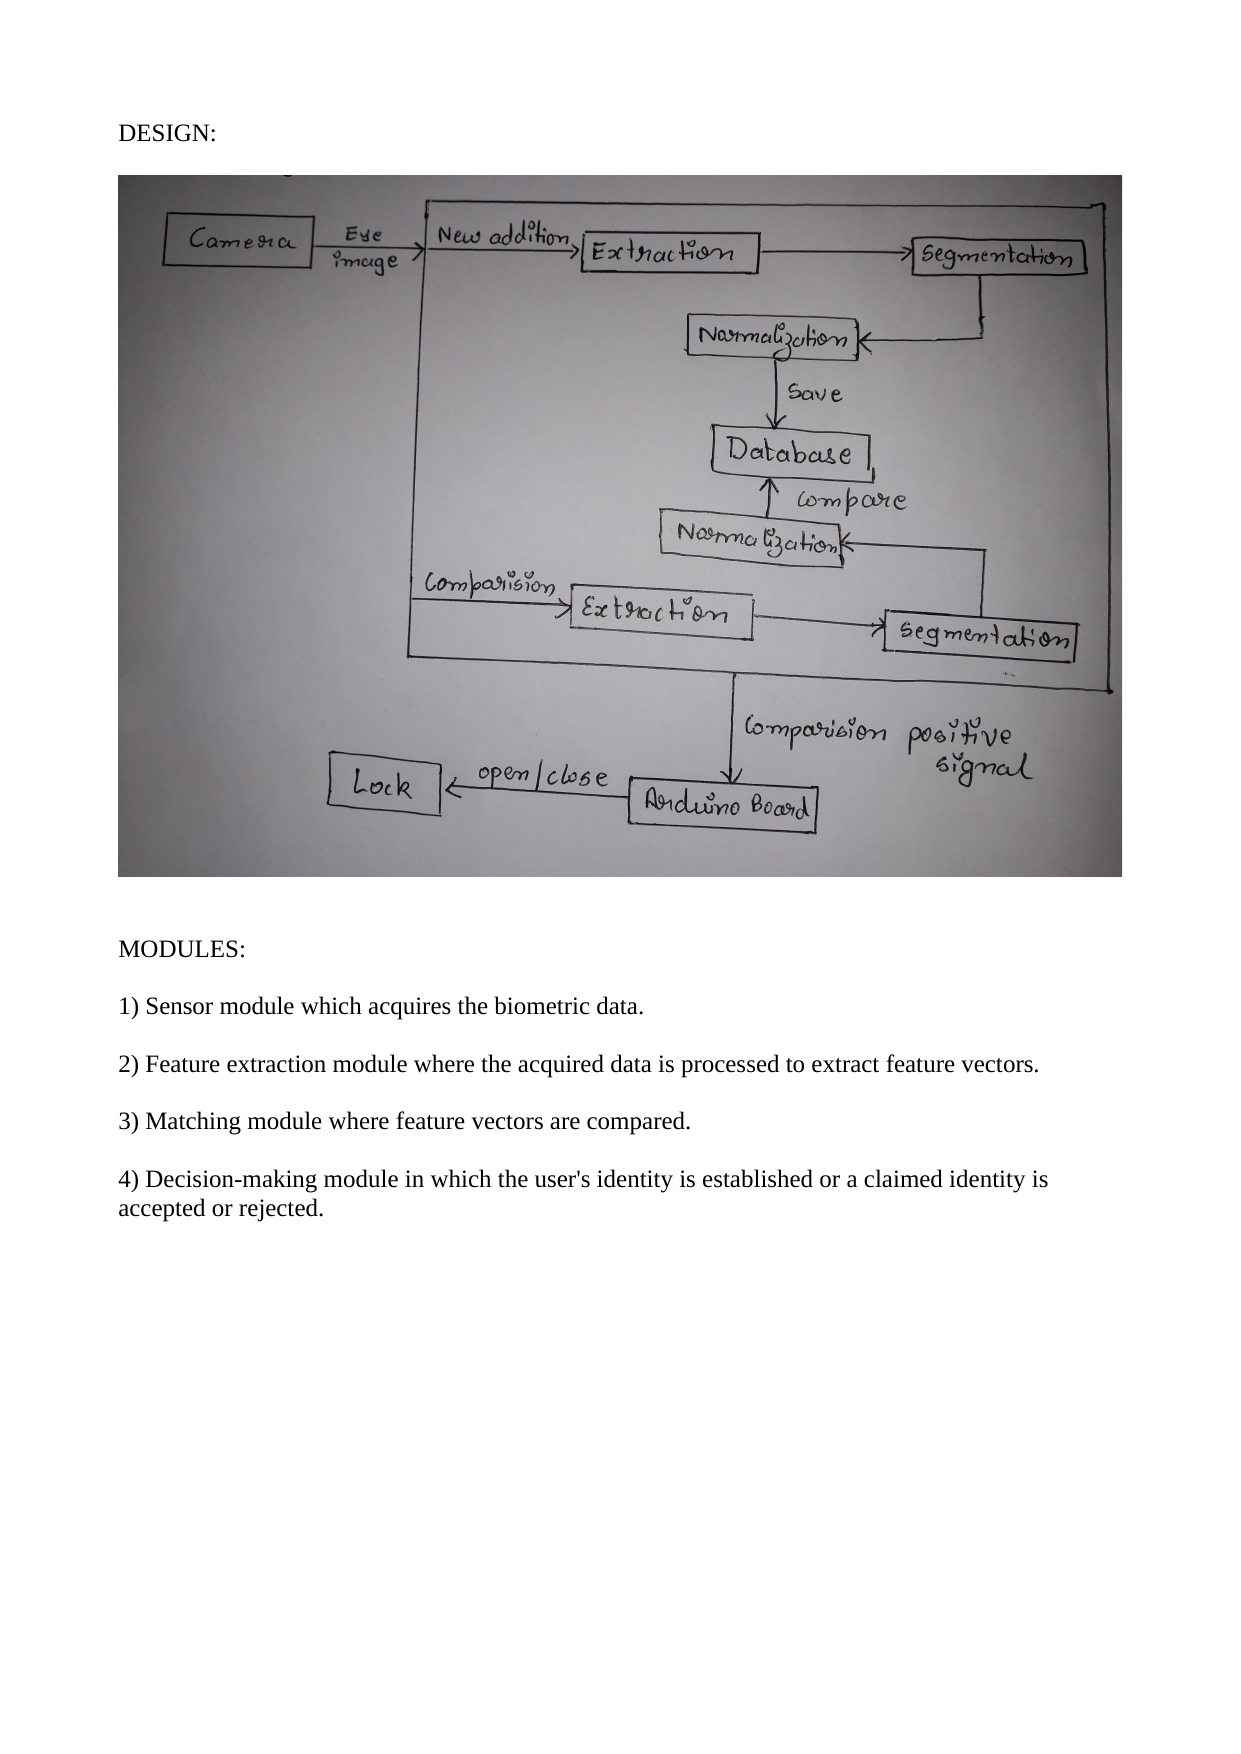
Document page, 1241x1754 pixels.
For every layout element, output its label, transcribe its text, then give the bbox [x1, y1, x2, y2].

text DESIGN: [118, 118, 1122, 147]
text MODULES: [118, 905, 1122, 963]
text 4) Decision-making module in which the user's identity is established or a claimed identity is accepted or rejected. [118, 1164, 1122, 1221]
text 2) Feature extraction module where the acquired data is processed to extract feature vectors. [118, 1049, 1122, 1078]
text 1) Sensor module which acquires the biometric data. [118, 991, 1122, 1020]
picture [118, 175, 1123, 877]
text 3) Matching module where feature vectors are compared. [118, 1106, 1122, 1135]
